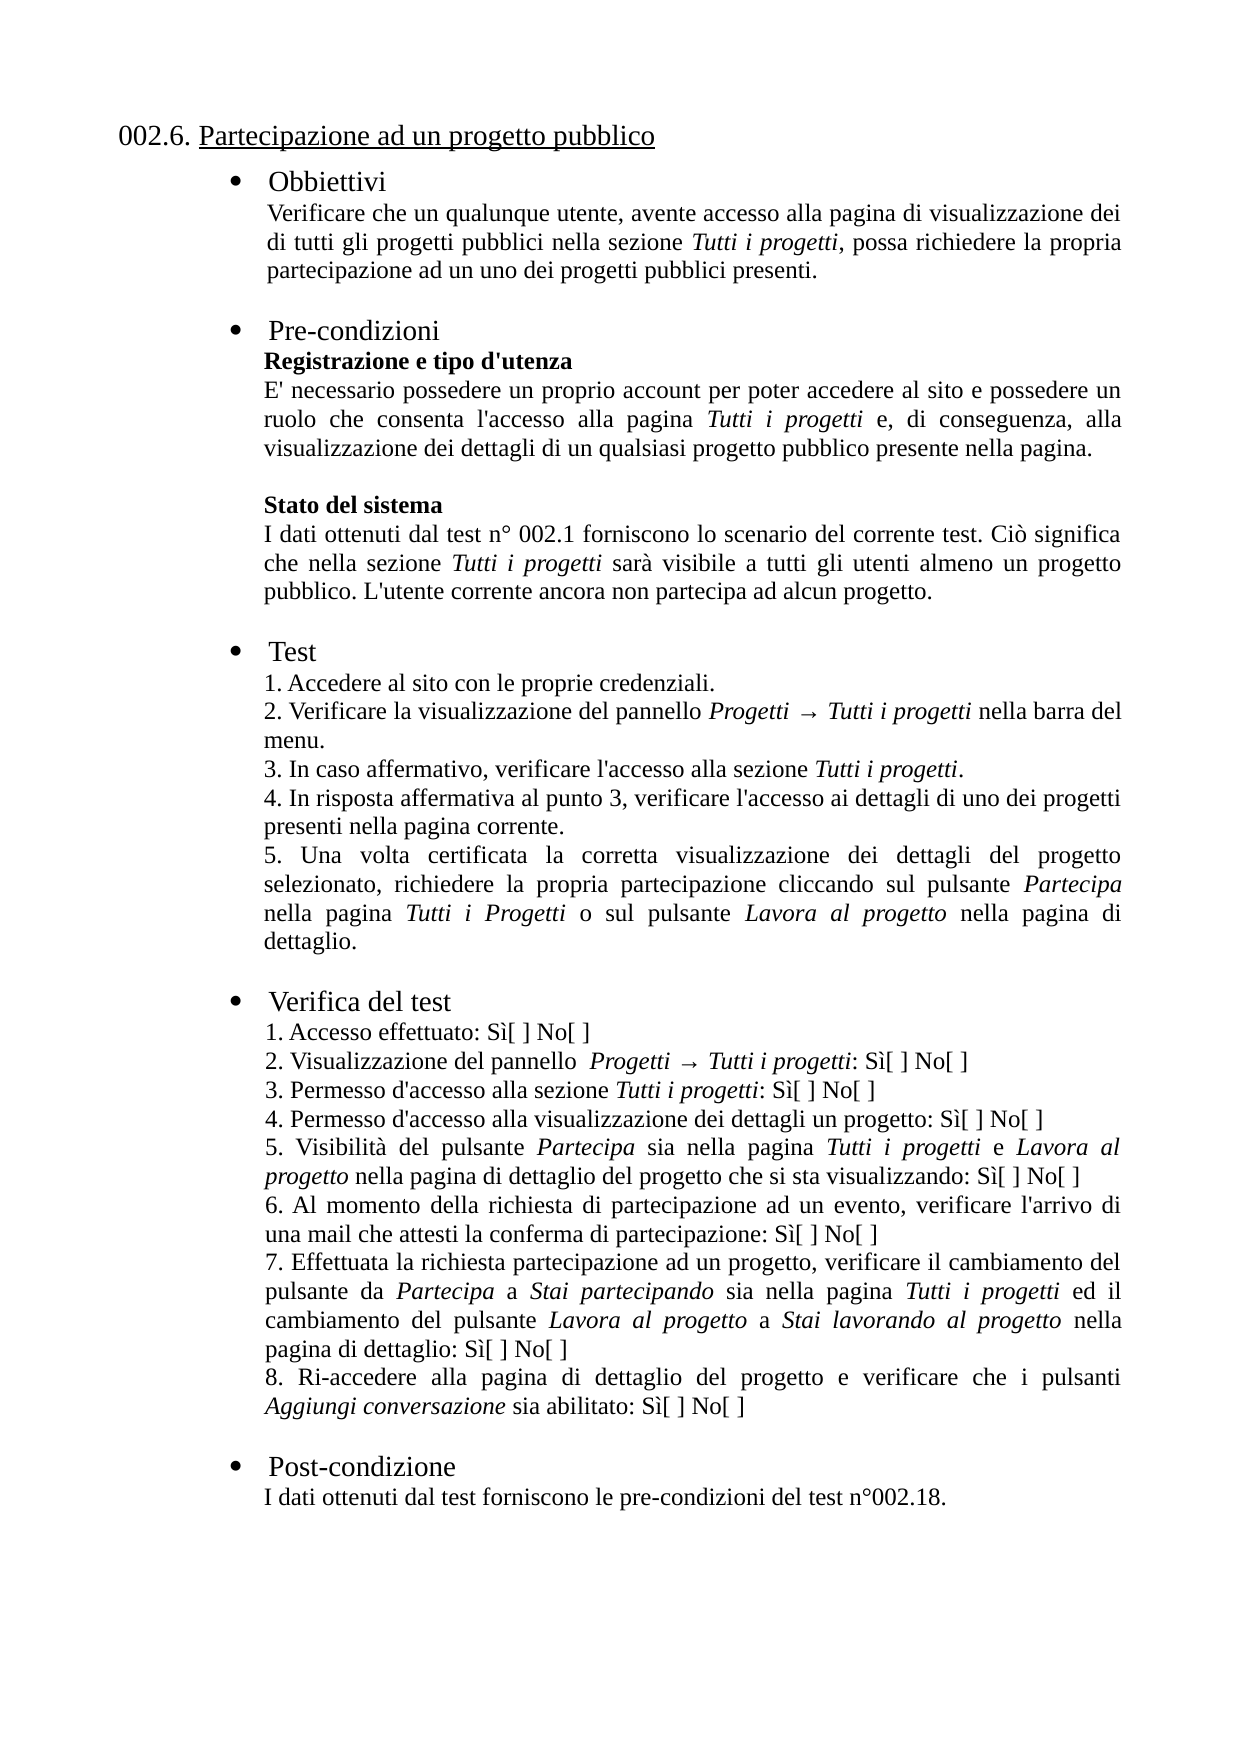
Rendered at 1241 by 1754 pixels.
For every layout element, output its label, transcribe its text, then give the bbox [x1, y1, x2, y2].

text 5. Una volta certificata la corretta visualizzazione dei dettagli del progetto selezionato, richiedere la propria partecipazione cliccando sul pulsante Partecipa nella pagina Tutti i Progetti o sul pulsante Lavora al progetto nella pagina di dettaglio. [263, 840, 1122, 955]
list Verifica del test [231, 984, 1122, 1017]
text 4. In risposta affermativa al punto 3, verificare l'accesso ai dettagli di uno dei progetti presenti nella pagina corrente. [263, 783, 1122, 840]
text 5. Visibilità del pulsante Partecipa sia nella pagina Tutti i progetti e Lavora al progetto nella pagina di dettaglio del progetto che si sta visualizzando: Sì[ ] No[ ] [265, 1132, 1122, 1190]
text Verificare che un qualunque utente, avente accesso alla pagina di visualizzazione dei di tutti gli progetti pubblici nella sezione Tutti i progetti, possa richiedere la propria partecipazione ad un uno dei progetti pubblici presenti. [267, 198, 1122, 284]
text 7. Effettuata la richiesta partecipazione ad un progetto, verificare il cambiamento del pulsante da Partecipa a Stai partecipando sia nella pagina Tutti i progetti ed il cambiamento del pulsante Lavora al progetto a Stai lavorando al progetto nella pagina di dettaglio: Sì[ ] No[ ] [265, 1247, 1122, 1362]
list Obbiettivi [231, 164, 1122, 198]
text Registrazione e tipo d'utenza [263, 346, 1122, 375]
text 2. Verificare la visualizzazione del pannello Progetti → Tutti i progetti nella barra del menu. [263, 696, 1122, 754]
text 1. Accesso effettuato: Sì[ ] No[ ] [265, 1017, 1122, 1046]
subtitle 002.6. Partecipazione ad un progetto pubblico [118, 118, 1122, 152]
text 8. Ri-accedere alla pagina di dettaglio del progetto e verificare che i pulsanti Aggiungi conversazione sia abilitato: Sì[ ] No[ ] [265, 1362, 1122, 1420]
text E' necessario possedere un proprio account per poter accedere al sito e possedere un ruolo che consenta l'accesso alla pagina Tutti i progetti e, di conseguenza, alla visualizzazione dei dettagli di un qualsiasi progetto pubblico presente nella pagina. [263, 375, 1122, 461]
text 3. In caso affermativo, verificare l'accesso alla sezione Tutti i progetti. [263, 754, 1122, 783]
text 6. Al momento della richiesta di partecipazione ad un evento, verificare l'arrivo di una mail che attesti la conferma di partecipazione: Sì[ ] No[ ] [265, 1190, 1122, 1247]
list Pre-condizioni [231, 313, 1122, 346]
text 1. Accedere al sito con le proprie credenziali. [263, 668, 1122, 696]
text 4. Permesso d'accesso alla visualizzazione dei dettagli un progetto: Sì[ ] No[ ] [265, 1104, 1122, 1132]
text Stato del sistema [263, 490, 1122, 519]
text 2. Visualizzazione del pannello Progetti → Tutti i progetti: Sì[ ] No[ ] [265, 1046, 1122, 1075]
text I dati ottenuti dal test n° 002.1 forniscono lo scenario del corrente test. Ciò significa che nella sezione Tutti i progetti sarà visibile a tutti gli utenti almeno un progetto pubblico. L'utente corrente ancora non partecipa ad alcun progetto. [263, 519, 1122, 605]
text 3. Permesso d'accesso alla sezione Tutti i progetti: Sì[ ] No[ ] [265, 1075, 1122, 1104]
text I dati ottenuti dal test forniscono le pre-condizioni del test n°002.18. [263, 1482, 1122, 1511]
list Post-condizione [231, 1449, 1122, 1482]
list Test [231, 634, 1122, 668]
